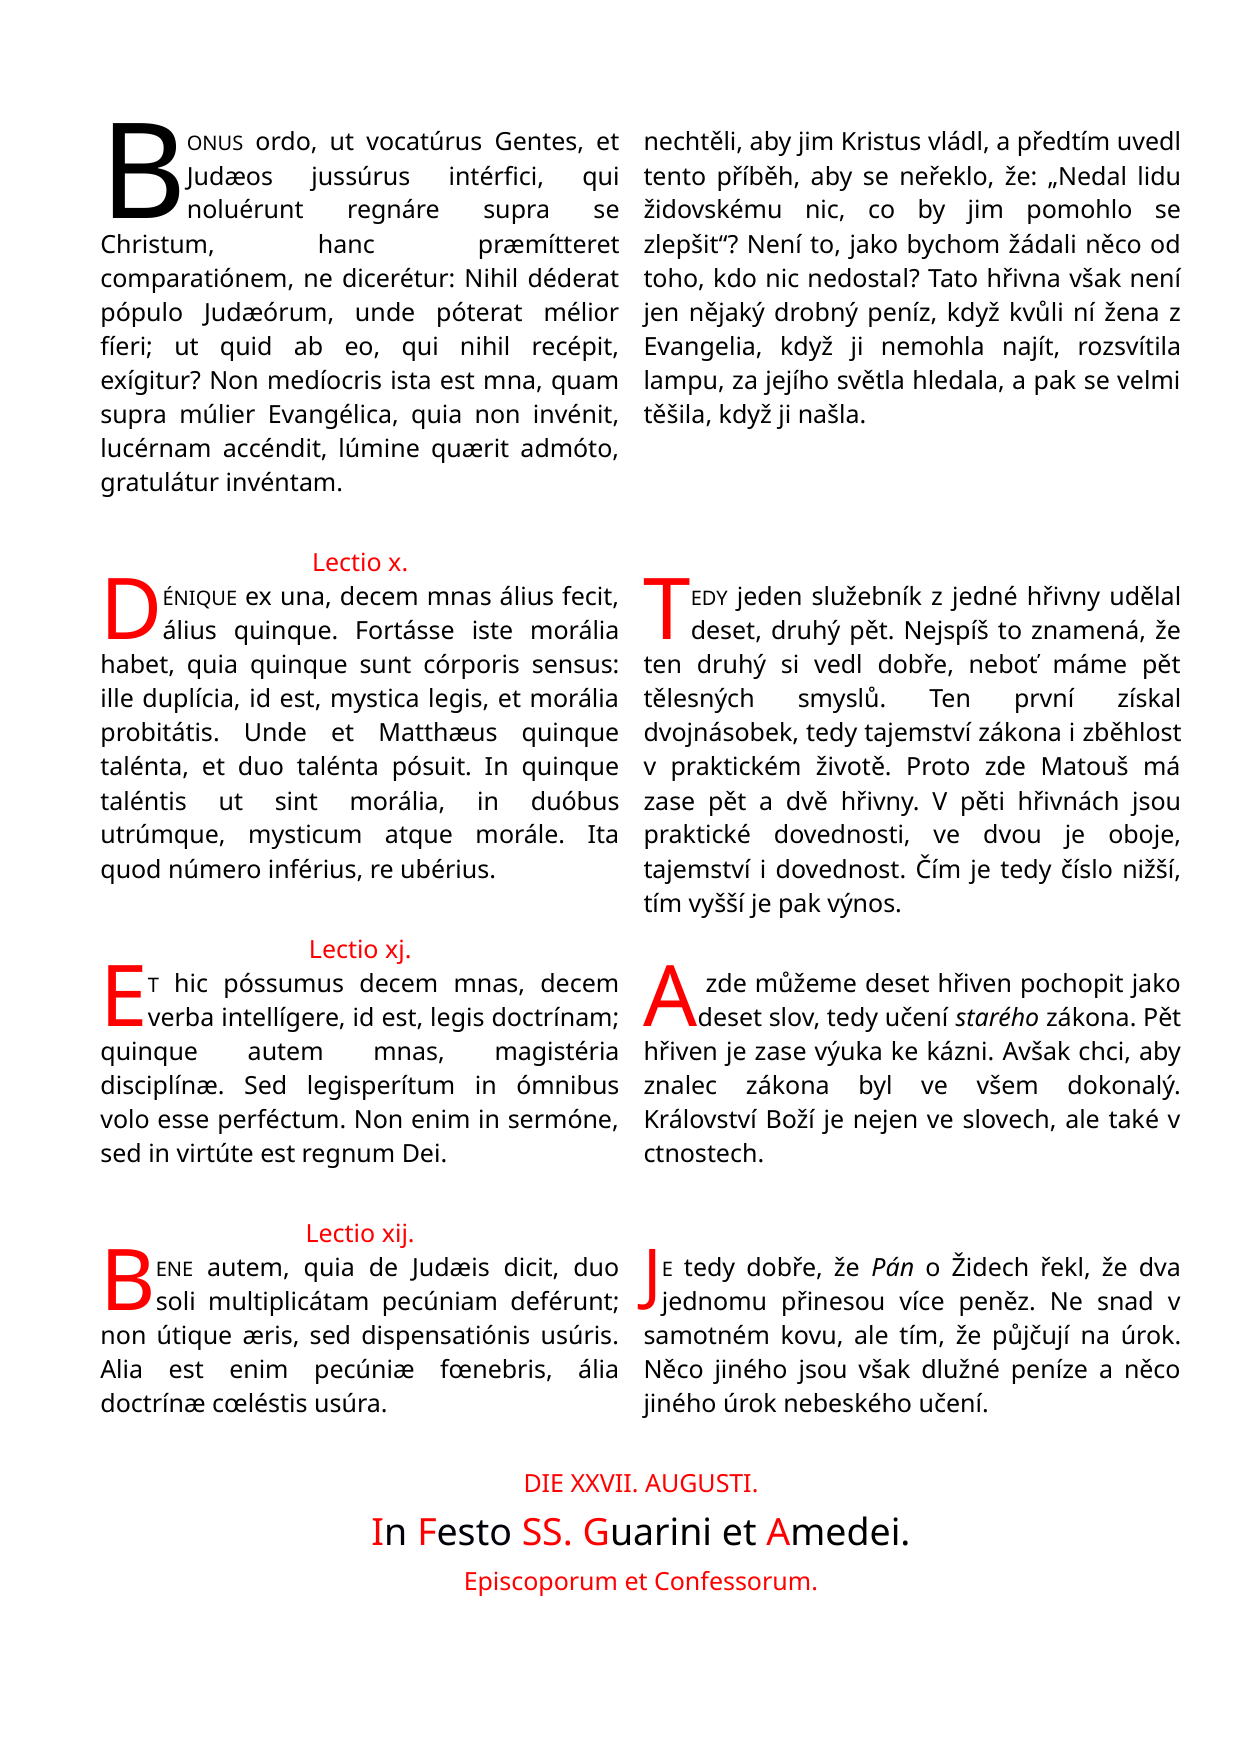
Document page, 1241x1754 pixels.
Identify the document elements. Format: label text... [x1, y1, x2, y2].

table_cell Tedy jeden služebník z jedné hřivny udělal deset, druhý pět. Nejspíš to znamená, že ten druhý si vedl dobře, neboť máme pět tělesných smyslů. Ten první získal dvojnásobek, tedy tajemství zákona i zběhlost v praktickém životě. Proto zde Matouš má zase pět a dvě hřivny. V pěti hřivnách jsou praktické dovednosti, ve dvou je oboje, tajemství i dovednost. Čím je tedy číslo nižší, tím vyšší je pak výnos. [631, 539, 1193, 925]
table_cell Lectio x. Dénique ex una, decem mnas álius fecit, álius quinque. Fortásse iste morália habet, quia quinque sunt córporis sensus: ille duplícia, id est, mystica legis, et morália probitátis. Unde et Matthæus quinque talénta, et duo talénta pósuit. In quinque taléntis ut sint morália, in duóbus utrúmque, mysticum atque morále. Ita quod número inférius, re ubérius. [89, 539, 631, 925]
table_cell In III. Nocturno Léctio sancti Evangélii secúndum Lucam. Lectio ix. Cap. 19. In illo témpore: Dixit Jesus discípulis suis parábolam hanc: Homo quidam nóbilis ábiit in regiónem longínquam accípere sibi regnum, et revérti. Et réliqua. Homilía sancti Ambrósii Epíscopi. Lib. 8. in Luc. Bonus ordo, ut vocatúrus Gentes, et Judæos jussúrus intérfici, qui noluérunt regnáre supra se Christum, hanc præmítteret comparatiónem, ne dicerétur: Nihil déderat pópulo Judæórum, unde póterat mélior fíeri; ut quid ab eo, qui nihil recépit, exígitur? Non medíocris ista est mna, quam supra múlier Evangélica, quia non invénit, lucérnam accéndit‚ lúmine quærit admóto, gratulátur invéntam. [89, 118, 631, 539]
table_cell Je tedy dobře, že Pán o Židech řekl, že dva jednomu přinesou více peněz. Ne snad v samotném kovu, ale tím, že půjčují na úrok. Něco jiného jsou však dlužné peníze a něco jiného úrok nebeského učení. [631, 1210, 1193, 1460]
table_cell Lectio xj. Et hic póssumus decem mnas, decem verba intellígere, id est, legis doctrínam; quinque autem mnas, magistéria disciplínæ. Sed legisperítum in ómnibus volo esse perféctum. Non enim in sermóne, sed in virtúte est regnum Dei. [89, 925, 631, 1210]
table_cell Lectio xij. Bene autem, quia de Judæis dicit, duo soli multiplicátam pecúniam deférunt; non útique æris, sed dispensatiónis usúris. Alia est enim pecúniæ fœnebris, ália doctrínæ cœléstis usúra. [89, 1210, 631, 1460]
table_cell Za onoho času řekl Ježíš učedníkům svým toto podobenství: „Jeden vznešený člověk odešel do daleké země, aby převzal království a vrátil se.“ A ostatní. Bylo to dobře zařízené, že Bůh, když se chystal povolat pohanské Národy, a přikázat, aby byli zabíjeni Židé, kteří nechtěli, aby jim Kristus vládl, a předtím uvedl tento příběh, aby se neřeklo, že: „Nedal lidu židovskému nic, co by jim pomohlo se zlepšit“? Není to, jako bychom žádali něco od toho, kdo nic nedostal? Tato hřivna však není jen nějaký drobný peníz, když kvůli ní žena z Evangelia, když ji nemohla najít, rozsvítila lampu, za jejího světla hledala, a pak se velmi těšila, když ji našla. [631, 118, 1193, 539]
table_cell DIE XXVII. AUGUSTI. In Festo SS. Guarini et Amedei. Episcoporum et Confessorum. [89, 1460, 1193, 1604]
table_cell A zde můžeme deset hřiven pochopit jako deset slov, tedy učení starého zákona. Pět hřiven je zase výuka ke kázni. Avšak chci, aby znalec zákona byl ve všem dokonalý. Království Boží je nejen ve slovech, ale také v ctnostech. [631, 925, 1193, 1210]
